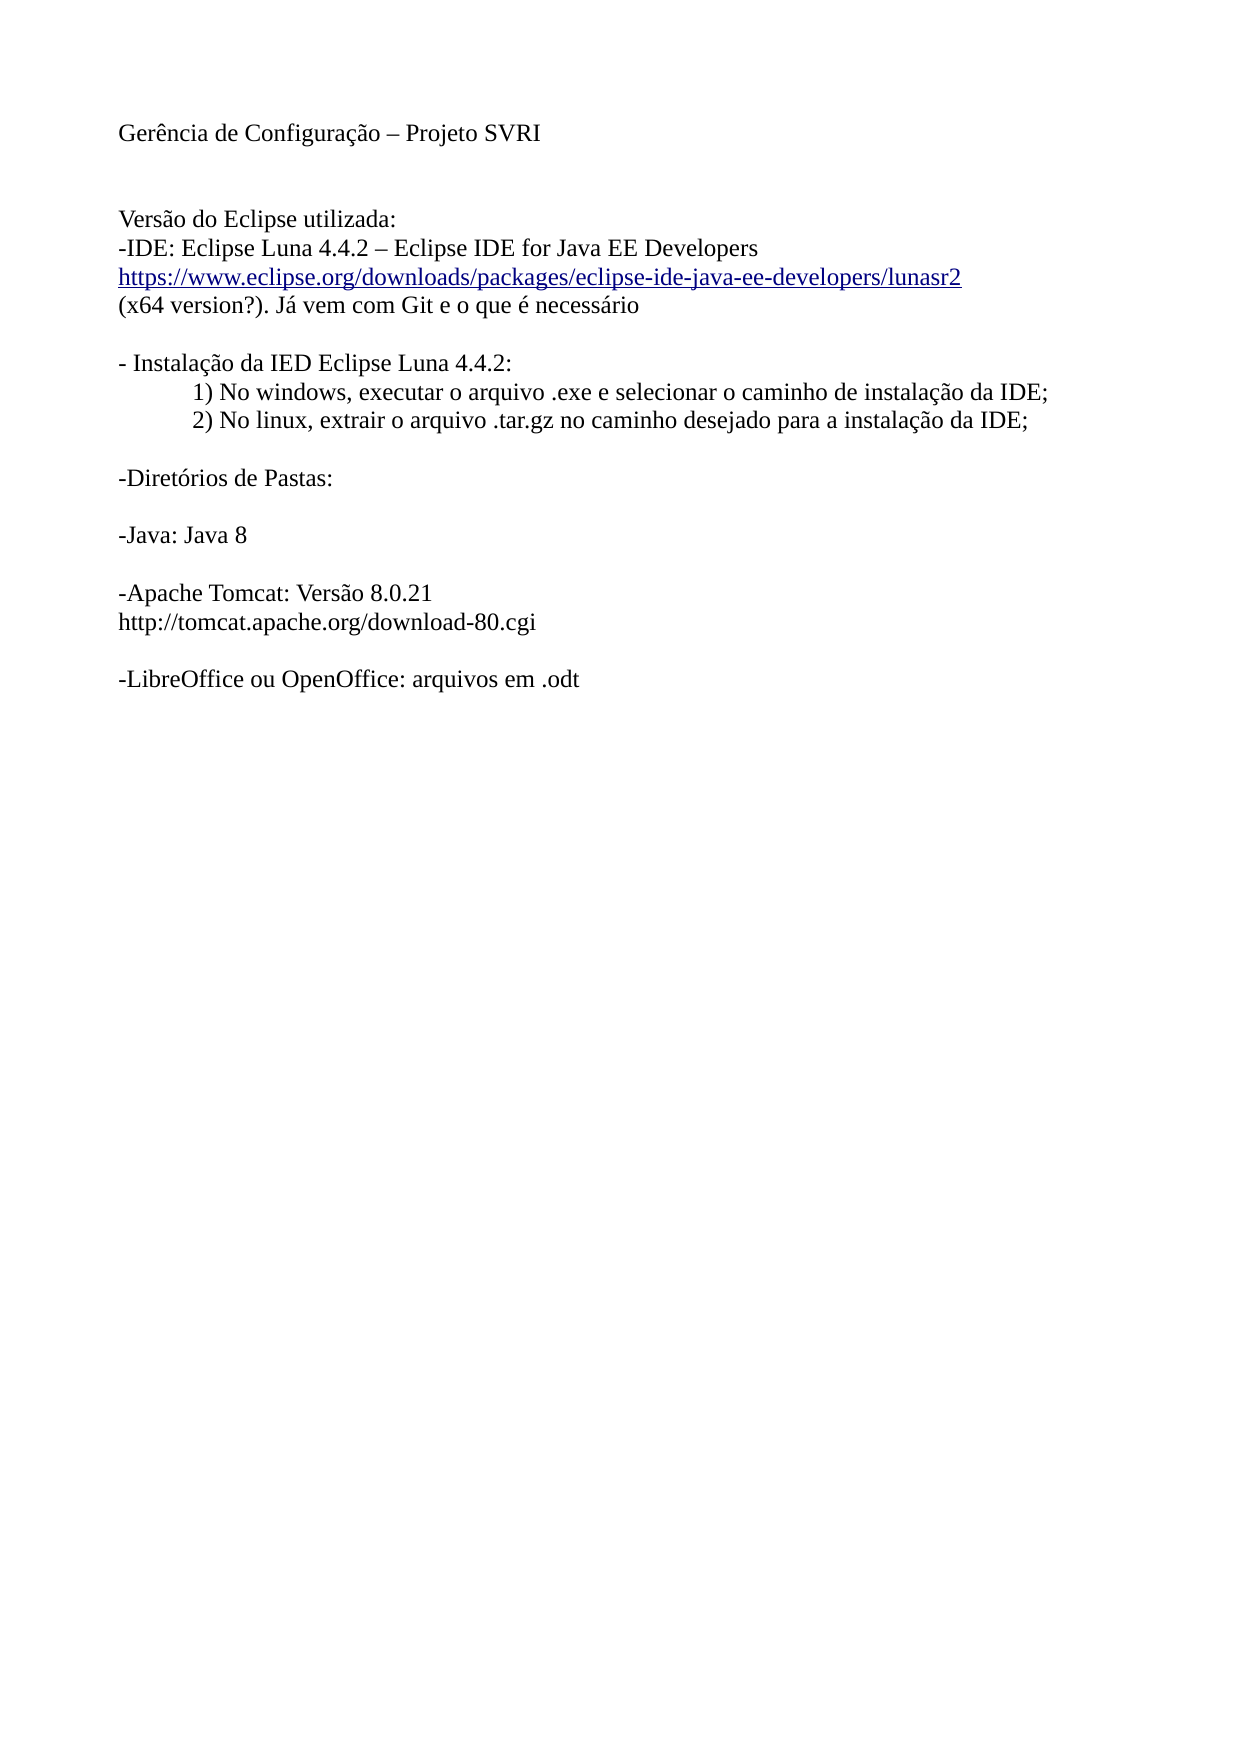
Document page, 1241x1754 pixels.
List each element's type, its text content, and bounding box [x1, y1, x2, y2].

text https://www.eclipse.org/downloads/packages/eclipse-ide-java-ee-developers/lunasr2 [118, 262, 1122, 291]
text -IDE: Eclipse Luna 4.4.2 – Eclipse IDE for Java EE Developers [118, 233, 1122, 262]
text - Instalação da IED Eclipse Luna 4.4.2: [118, 348, 1122, 377]
text 1) No windows, executar o arquivo .exe e selecionar o caminho de instalação da IDE; [118, 377, 1122, 406]
text 2) No linux, extrair o arquivo .tar.gz no caminho desejado para a instalação da IDE; [118, 406, 1122, 434]
text Versão do Eclipse utilizada: [118, 204, 1122, 233]
text -Apache Tomcat: Versão 8.0.21 [118, 578, 1122, 607]
text http://tomcat.apache.org/download-80.cgi [118, 607, 1122, 636]
text -Diretórios de Pastas: [118, 463, 1122, 492]
text Gerência de Configuração – Projeto SVRI [118, 118, 1122, 147]
text (x64 version?). Já vem com Git e o que é necessário [118, 291, 1122, 319]
text -LibreOffice ou OpenOffice: arquivos em .odt [118, 664, 1122, 693]
text -Java: Java 8 [118, 521, 1122, 549]
